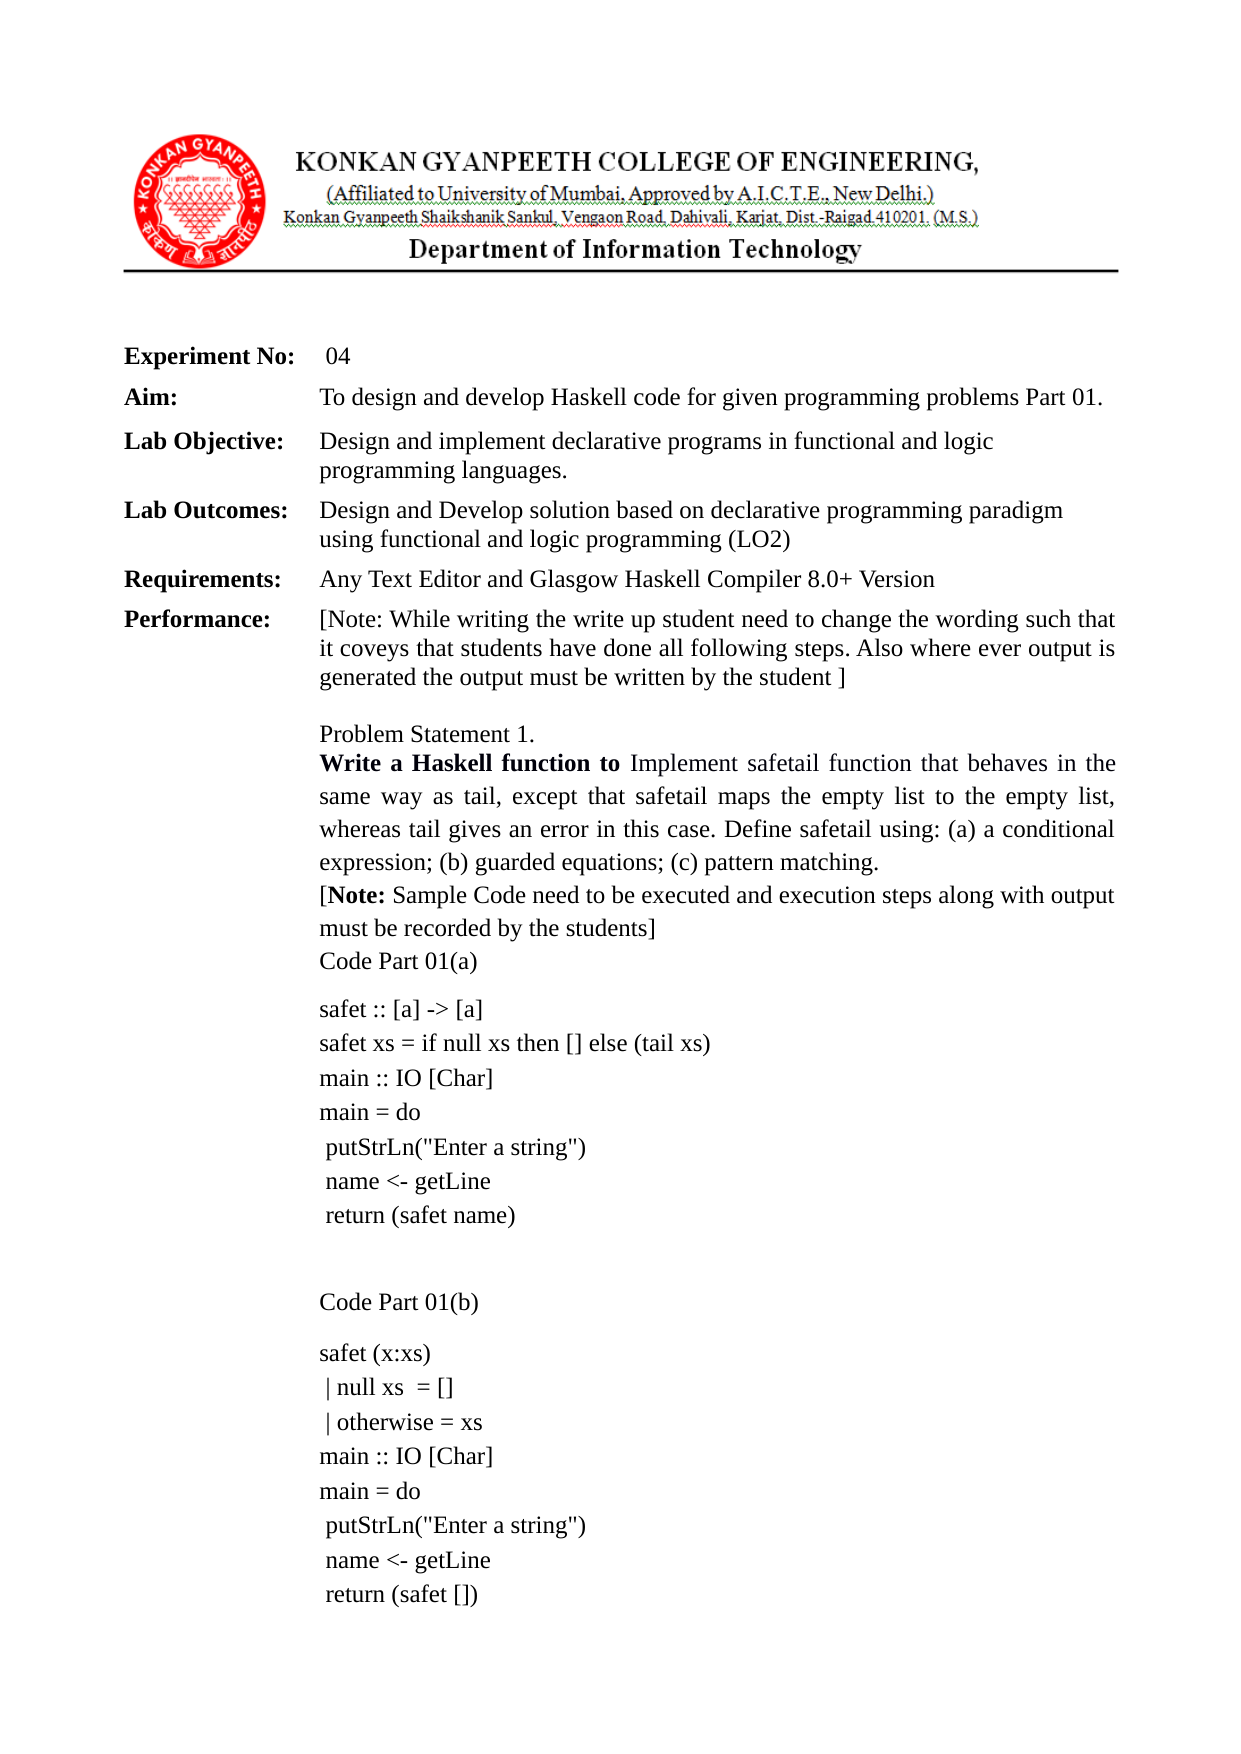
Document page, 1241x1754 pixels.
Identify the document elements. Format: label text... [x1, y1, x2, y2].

table_cell Design and implement declarative programs in functional and logic programming languages. [313, 420, 1122, 489]
table_cell Lab Outcomes: [118, 489, 313, 558]
table_cell Design and Develop solution based on declarative programming paradigm using functional and logic programming (LO2) [313, 489, 1122, 558]
table_cell Performance: [118, 599, 313, 1619]
table_cell Requirements: [118, 558, 313, 598]
table_header 04 [313, 336, 1122, 376]
table_cell Any Text Editor and Glasgow Haskell Compiler 8.0+ Version [313, 558, 1122, 598]
picture [118, 118, 1123, 278]
table_cell Aim: [118, 376, 313, 420]
table_cell To design and develop Haskell code for given programming problems Part 01. [313, 376, 1122, 420]
table_cell [Note: While writing the write up student need to change the wording such that it coveys that students have done all following steps. Also where ever output is generated the output must be written by the student ] Problem Statement 1. Write a Haskell function to Implement safetail function that behaves in the same way as tail, except that safetail maps the empty list to the empty list, whereas tail gives an error in this case. Define safetail using: (a) a conditional expression; (b) guarded equations; (c) pattern matching. [Note: Sample Code need to be executed and execution steps along with output must be recorded by the students] Code Part 01(a) safet :: [a] -> [a] safet xs = if null xs then [] else (tail xs) main :: IO [Char] main = do putStrLn("Enter a string") name <- getLine return (safet name) Code Part 01(b) safet (x:xs) | null xs = [] | otherwise = xs main :: IO [Char] main = do putStrLn("Enter a string") name <- getLine return (safet []) [313, 599, 1122, 1619]
table_header Experiment No: [118, 336, 313, 376]
table_cell Lab Objective: [118, 420, 313, 489]
